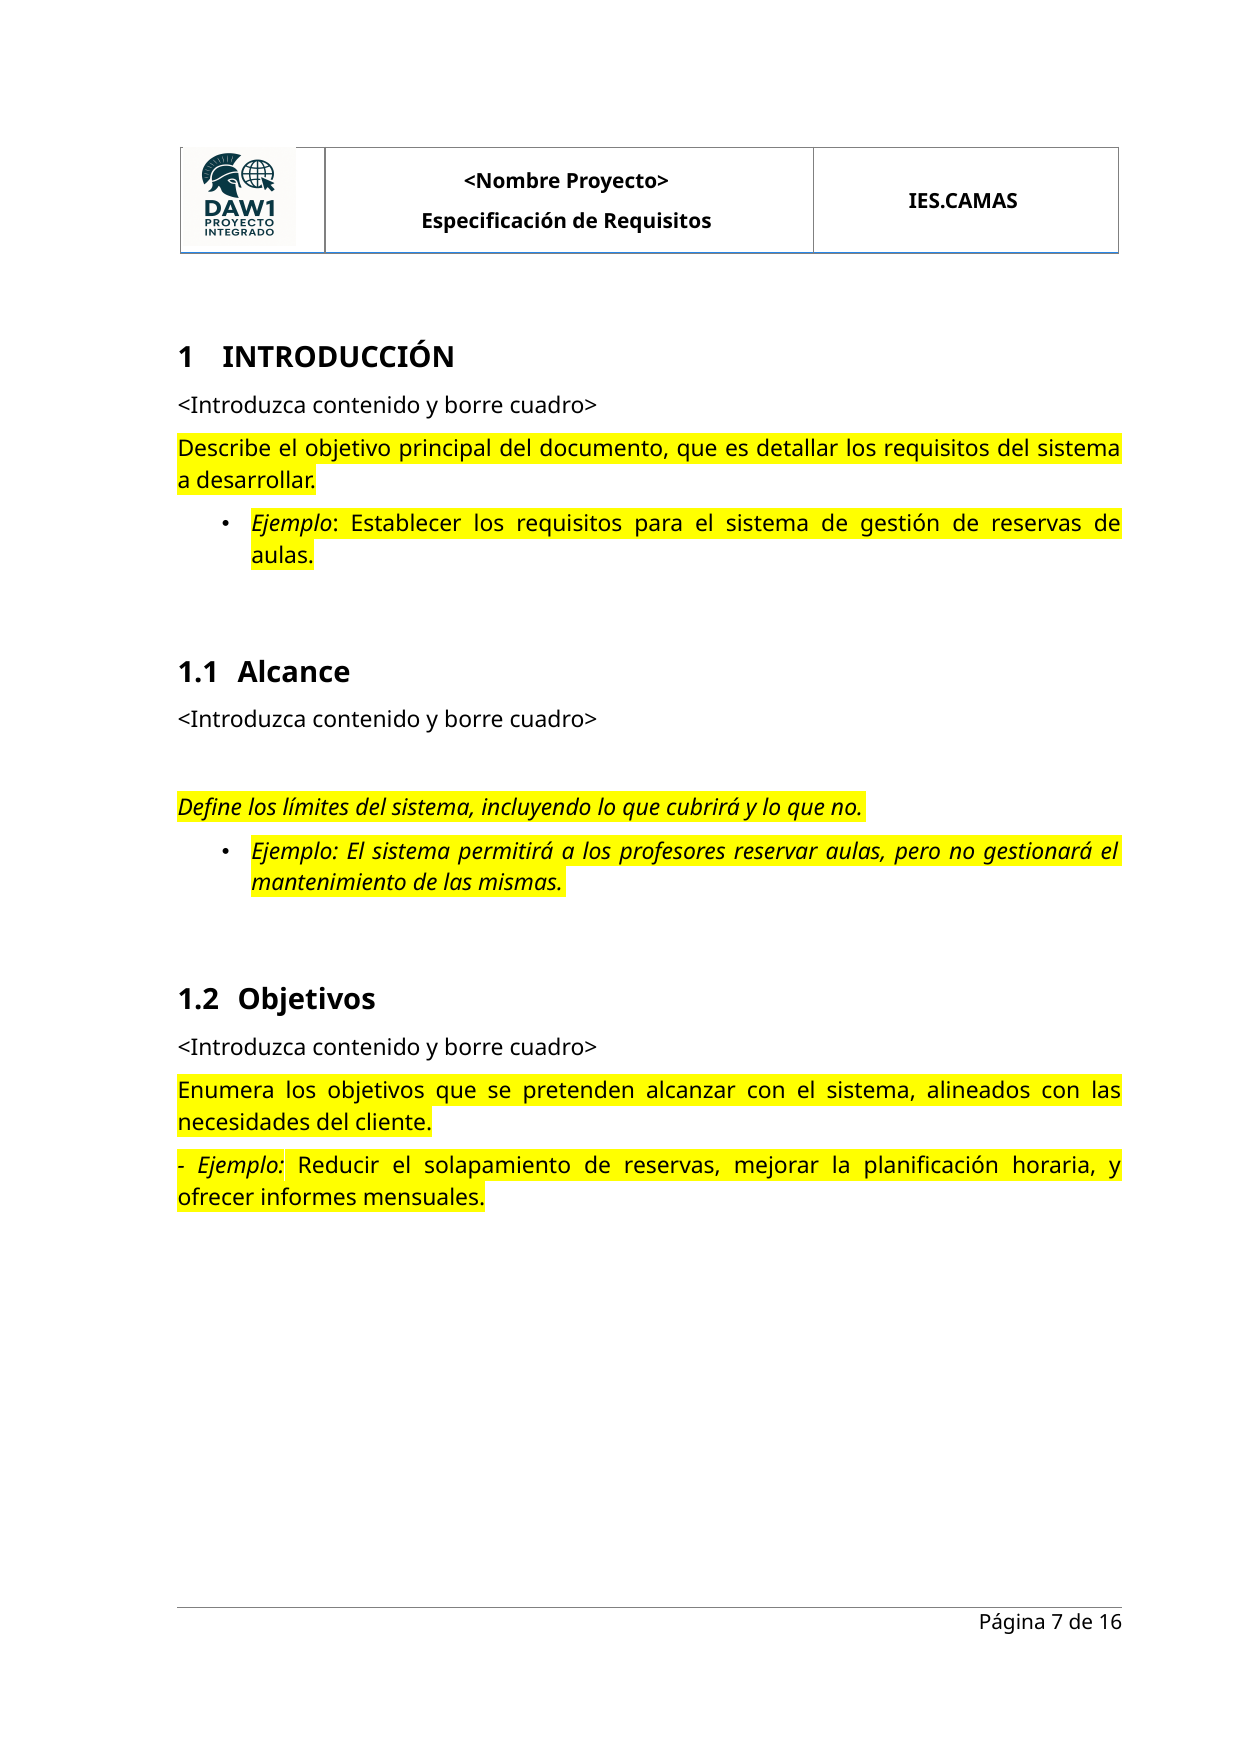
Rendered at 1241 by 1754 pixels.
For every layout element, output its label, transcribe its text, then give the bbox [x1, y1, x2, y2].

subtitle Objetivos [177, 978, 1122, 1018]
text Describe el objetivo principal del documento, que es detallar los requisitos del sistema a desarrollar. [177, 432, 1122, 495]
subtitle INTRODUCCIÓN [177, 336, 1122, 376]
list Ejemplo: El sistema permitirá a los profesores reservar aulas, pero no gestionará el mantenimiento de las mismas. [222, 834, 1122, 897]
text - Ejemplo: Reducir el solapamiento de reservas, mejorar la planificación horaria, y ofrecer informes mensuales. [177, 1149, 1122, 1212]
text Enumera los objetivos que se pretenden alcanzar con el sistema, alineados con las necesidades del cliente. [177, 1074, 1122, 1137]
subtitle Alcance [177, 651, 1122, 691]
text <Introduzca contenido y borre cuadro> [177, 703, 1122, 734]
text <Introduzca contenido y borre cuadro> [177, 389, 1122, 420]
text Define los límites del sistema, incluyendo lo que cubrirá y lo que no. [177, 791, 1122, 822]
picture [183, 147, 296, 246]
text <Introduzca contenido y borre cuadro> [177, 1031, 1122, 1062]
list Ejemplo: Establecer los requisitos para el sistema de gestión de reservas de aulas. [222, 507, 1122, 570]
